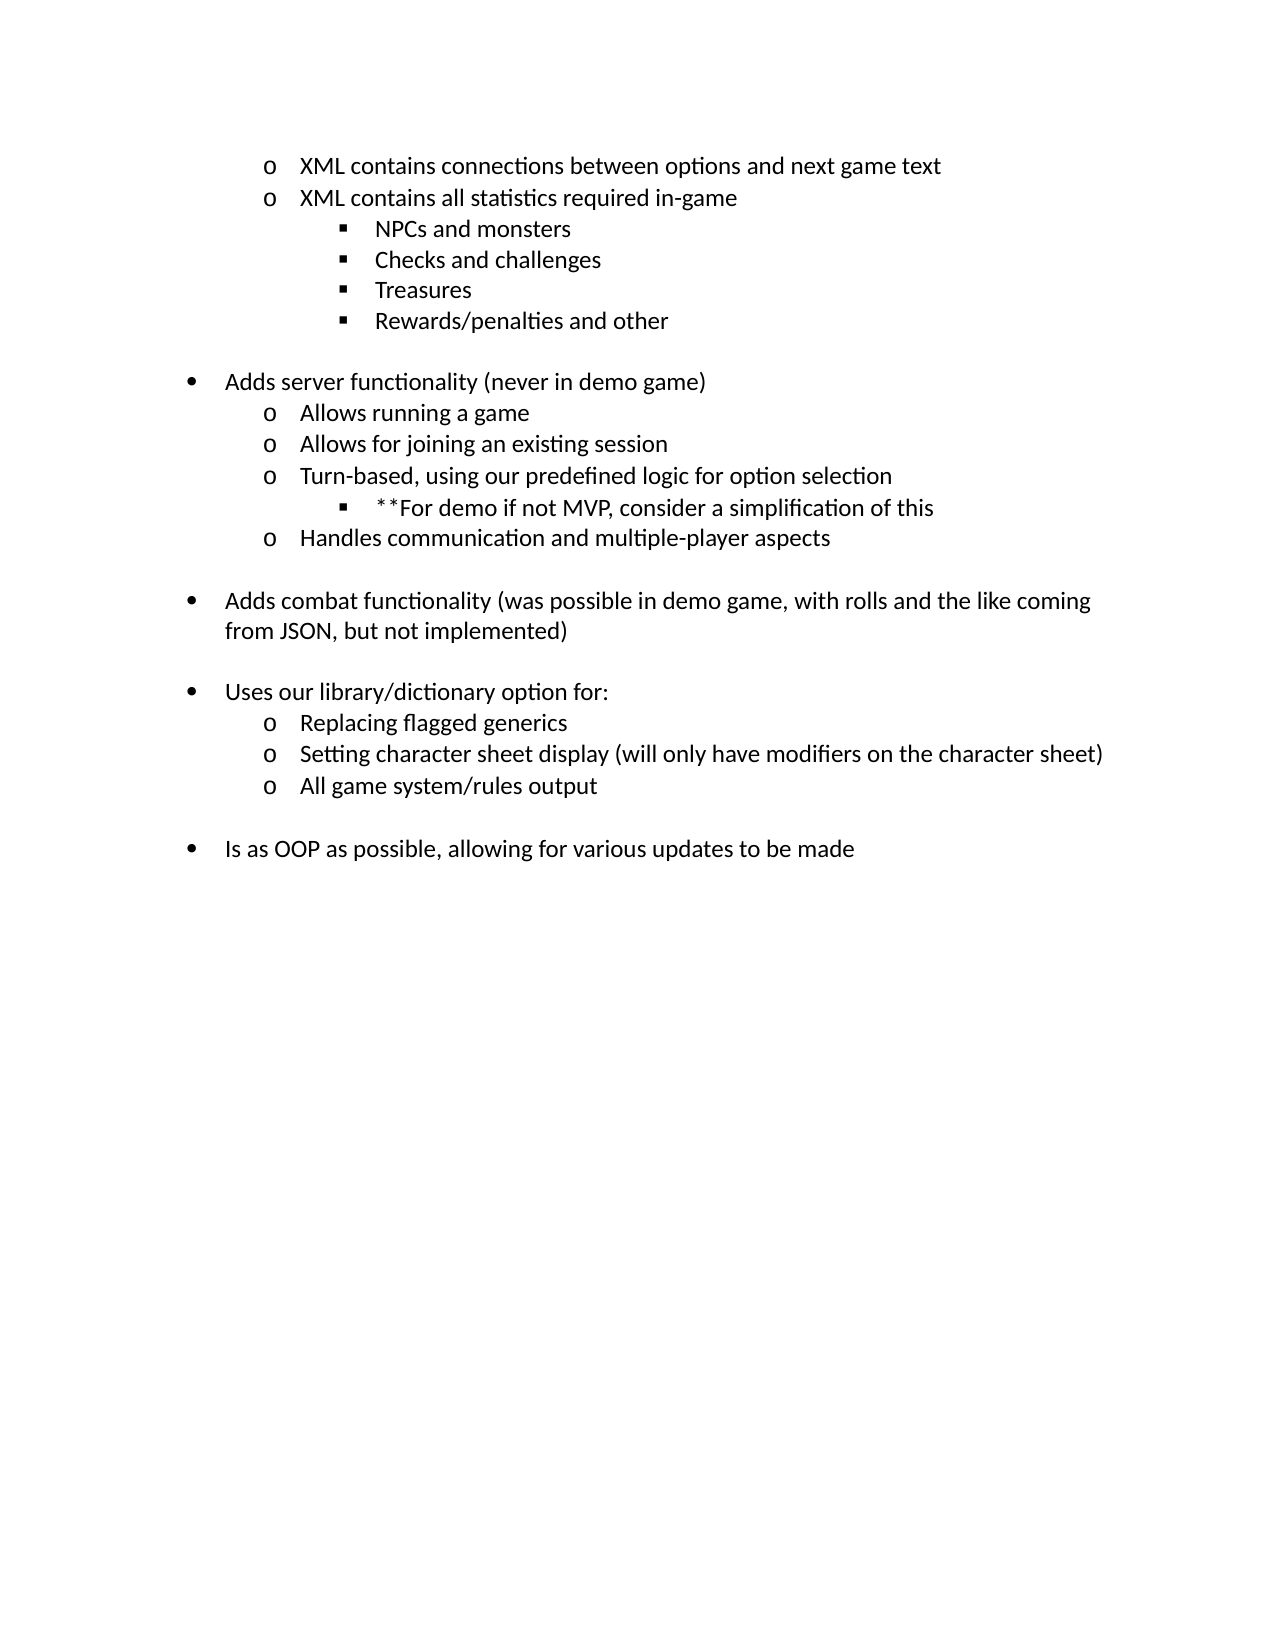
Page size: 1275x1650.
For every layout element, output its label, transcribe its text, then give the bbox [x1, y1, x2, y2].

list NPCs and monsters [337, 213, 1125, 244]
list XML contains all statistics required in-game [262, 182, 1125, 213]
list Uses our library/dictionary option for: [187, 676, 1125, 707]
list Adds server functionality (never in demo game) [187, 366, 1125, 397]
list Allows for joining an existing session [262, 428, 1125, 460]
list Adds combat functionality (was possible in demo game, with rolls and the like coming from JSON, but not implemented) [187, 585, 1125, 646]
list Is as OOP as possible, allowing for various updates to be made [187, 833, 1125, 863]
list Replacing flagged generics [262, 707, 1125, 739]
list Checks and challenges [337, 244, 1125, 274]
list XML contains connections between options and next game text [262, 150, 1125, 182]
list **For demo if not MVP, consider a simplification of this [337, 492, 1125, 522]
list Turn-based, using our predefined logic for option selection [262, 460, 1125, 492]
list Allows running a game [262, 397, 1125, 428]
list All game system/rules output [262, 770, 1125, 802]
list Treasures [337, 274, 1125, 305]
list Setting character sheet display (will only have modifiers on the character sheet) [262, 739, 1125, 770]
list Handles communication and multiple-player aspects [262, 522, 1125, 554]
list Rewards/penalties and other [337, 305, 1125, 336]
